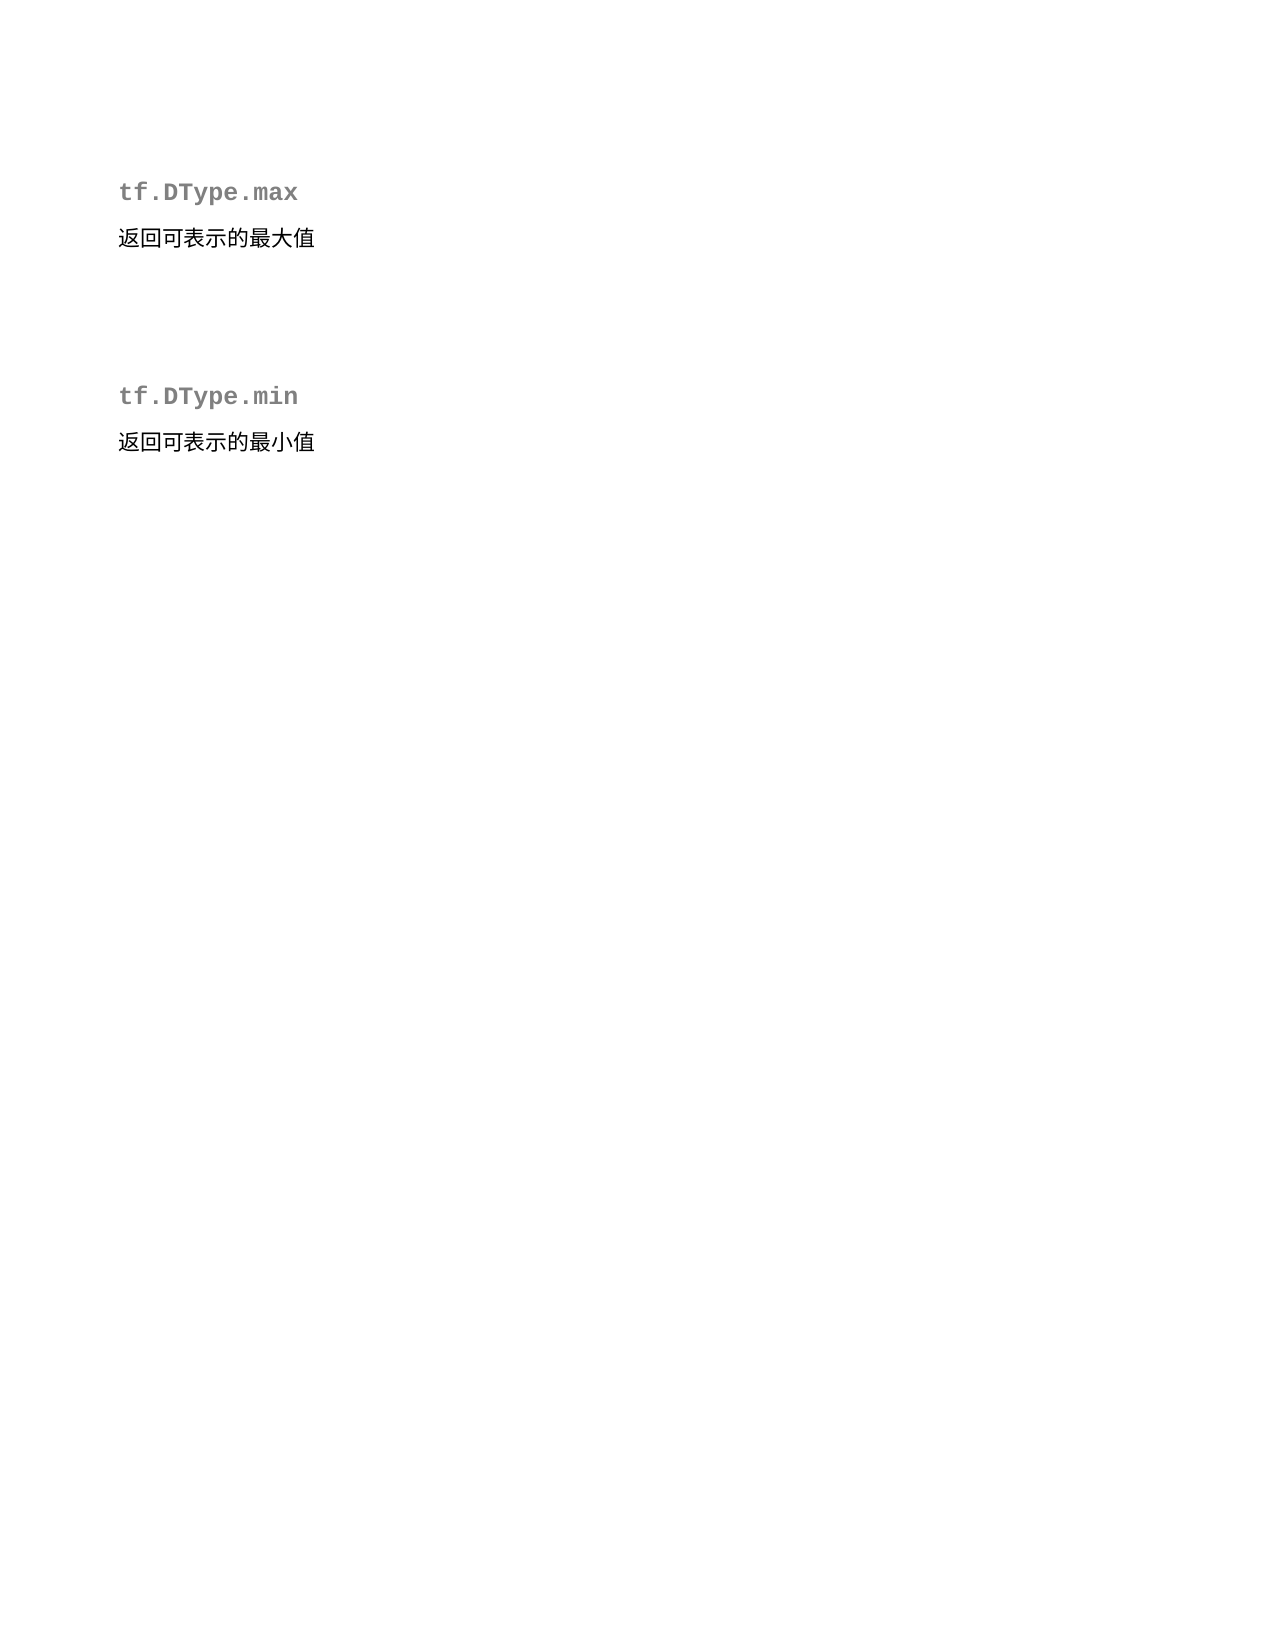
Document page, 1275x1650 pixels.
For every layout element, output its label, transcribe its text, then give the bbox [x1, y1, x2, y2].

text 返回可表示的最小值 [118, 424, 1157, 456]
subtitle tf.DType.max [118, 180, 1157, 208]
text 返回可表示的最大值 [118, 221, 1157, 252]
subtitle tf.DType.min [118, 384, 1157, 412]
